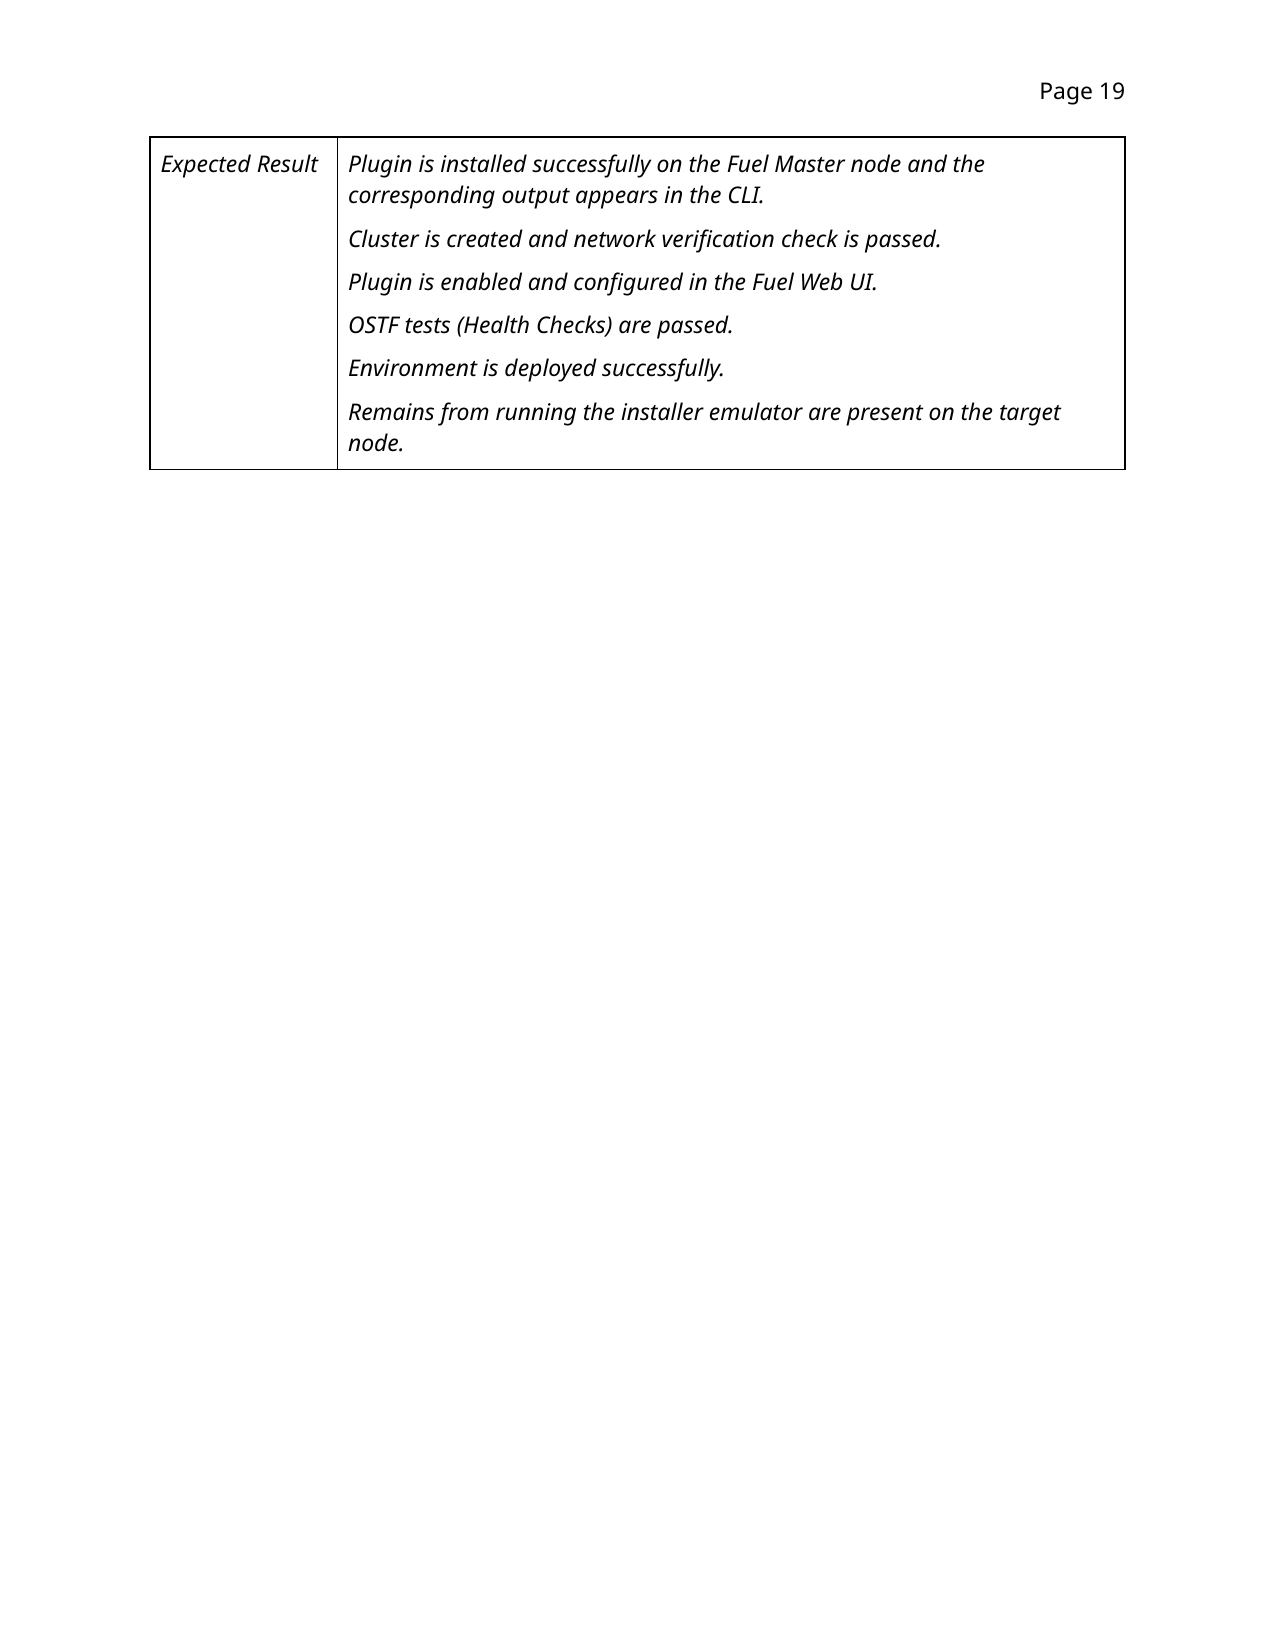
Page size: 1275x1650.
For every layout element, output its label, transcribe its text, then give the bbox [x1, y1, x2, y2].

table_cell Plugin is installed successfully on the Fuel Master node and the corresponding output appears in the CLI. Cluster is created and network verification check is passed. Plugin is enabled and configured in the Fuel Web UI. OSTF tests (Health Checks) are passed. Environment is deployed successfully. Remains from running the installer emulator are present on the target node. [338, 138, 1124, 468]
table_cell Expected Result [151, 138, 337, 468]
